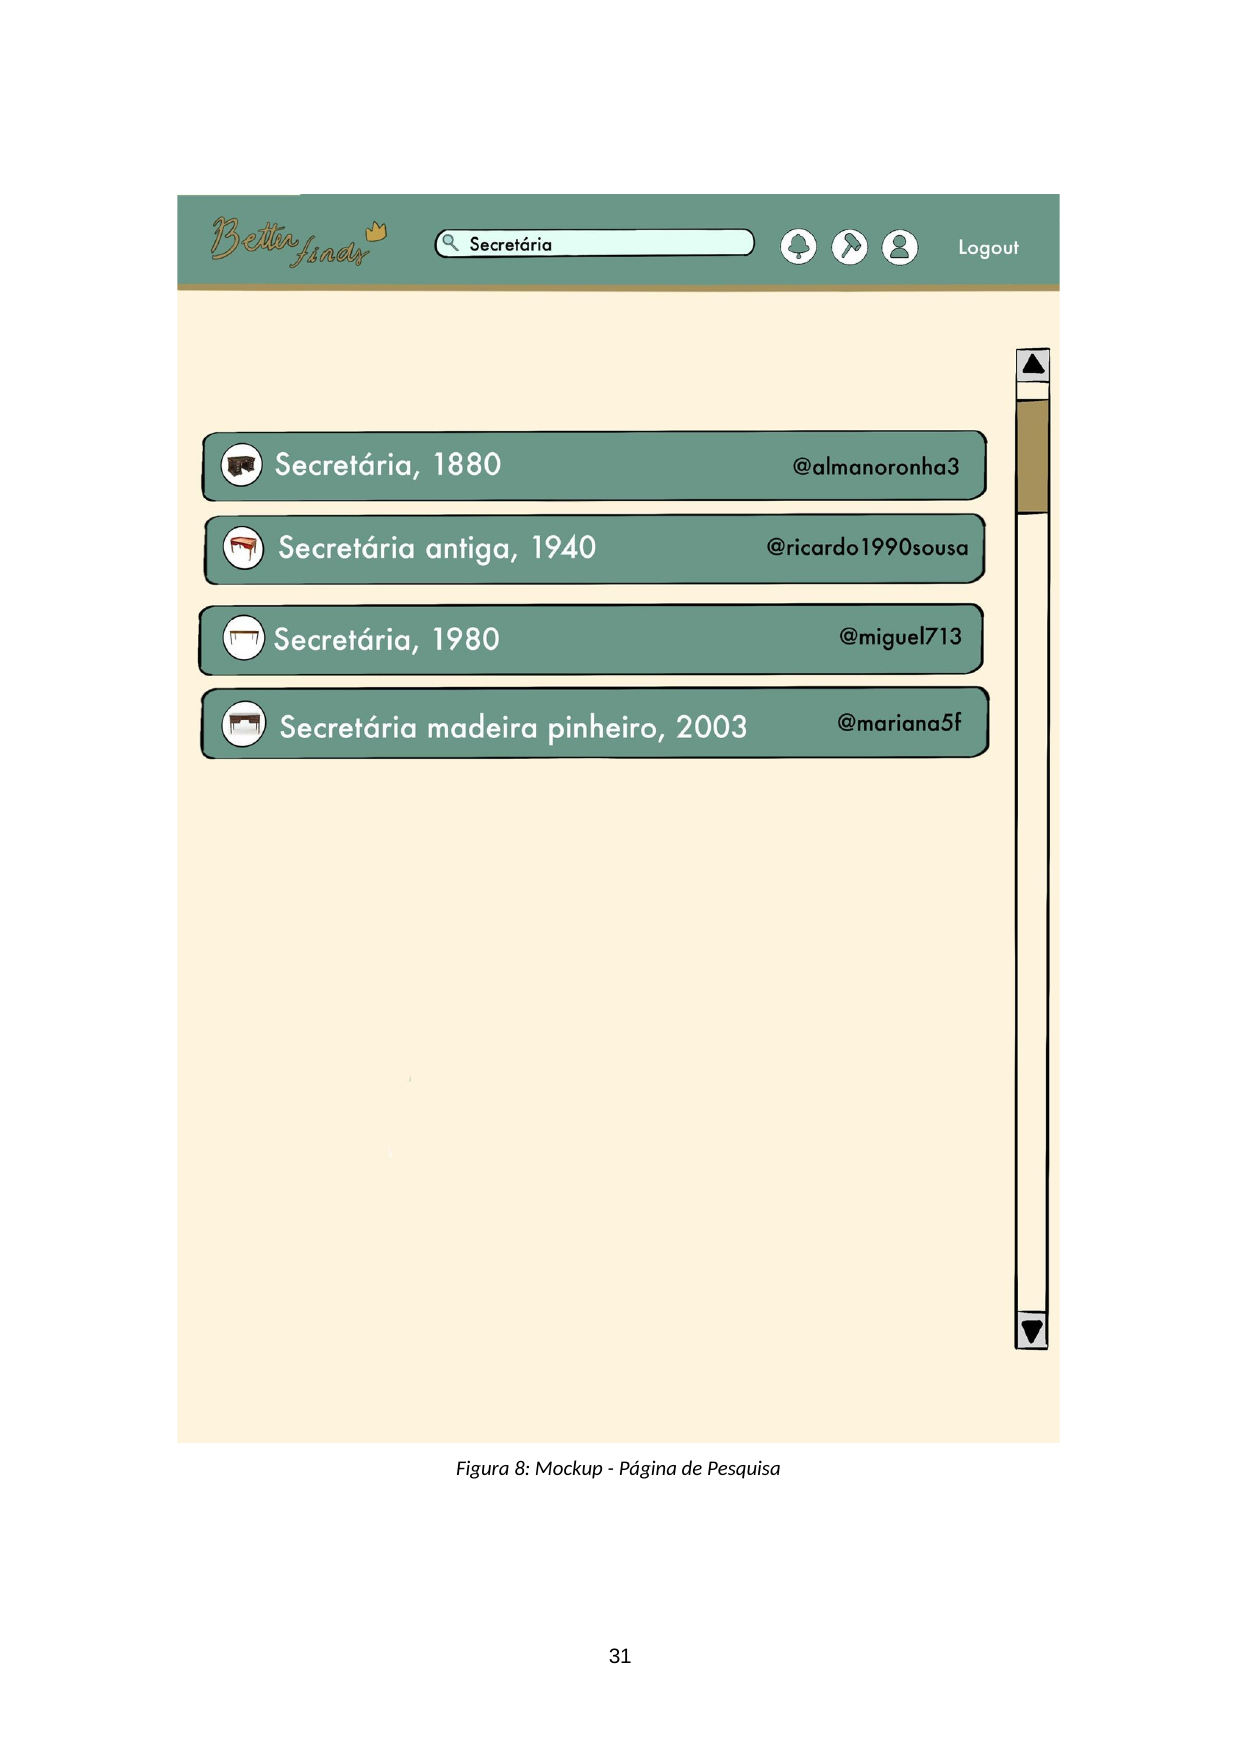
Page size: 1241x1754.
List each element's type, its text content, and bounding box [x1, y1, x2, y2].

picture [177, 194, 1060, 1443]
text Figura 8: Mockup - Página de Pesquisa [177, 1443, 1059, 1480]
